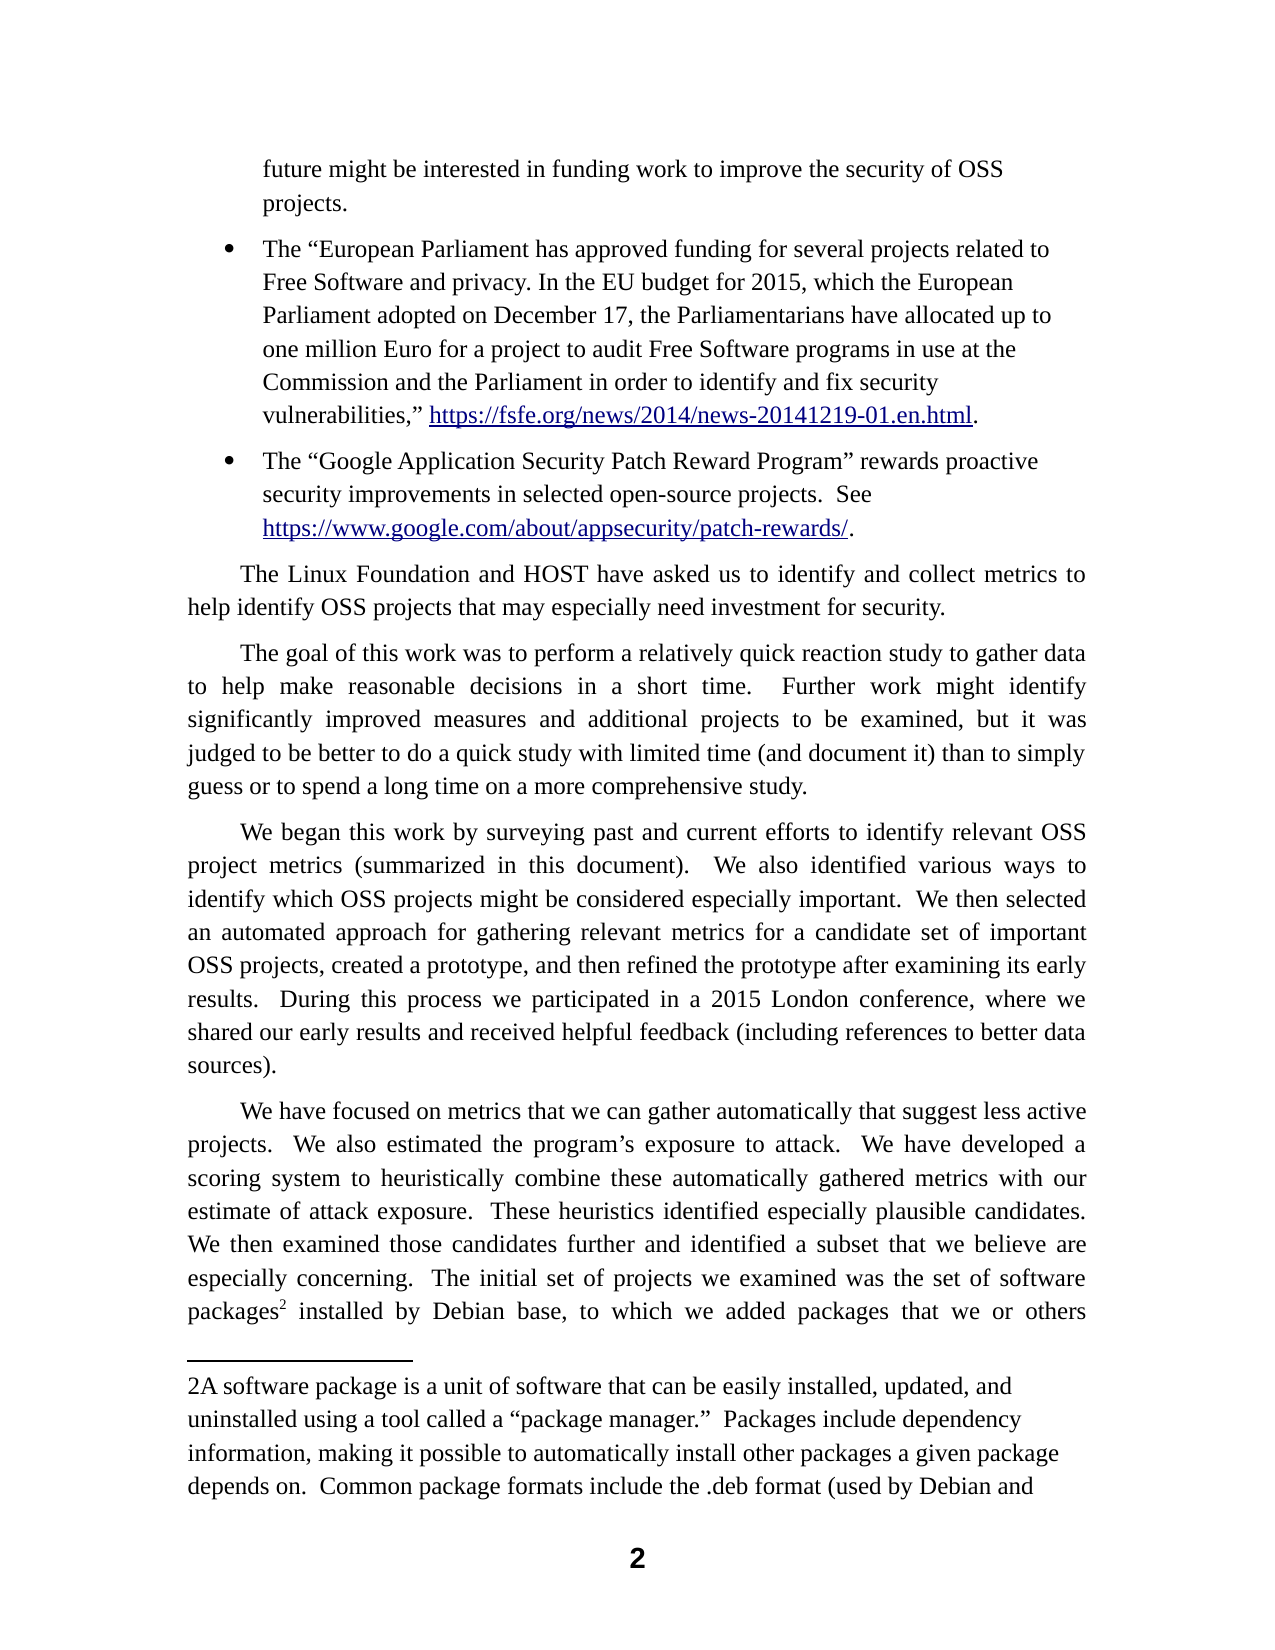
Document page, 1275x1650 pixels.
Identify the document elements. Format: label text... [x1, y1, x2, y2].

text The goal of this work was to perform a relatively quick reaction study to gather data to help make reasonable decisions in a short time. Further work might identify significantly improved measures and additional projects to be examined, but it was judged to be better to do a quick study with limited time (and document it) than to simply guess or to spend a long time on a more comprehensive study. [187, 633, 1087, 800]
text We began this work by surveying past and current efforts to identify relevant OSS project metrics (summarized in this document). We also identified various ways to identify which OSS projects might be considered especially important. We then selected an automated approach for gathering relevant metrics for a candidate set of important OSS projects, created a prototype, and then refined the prototype after examining its early results. During this process we participated in a 2015 London conference, where we shared our early results and received helpful feedback (including references to better data sources). [187, 812, 1087, 1079]
text We have focused on metrics that we can gather automatically that suggest less active projects. We also estimated the program’s exposure to attack. We have developed a scoring system to heuristically combine these automatically gathered metrics with our estimate of attack exposure. These heuristics identified especially plausible candidates. We then examined those candidates further and identified a subset that we believe are especially concerning. The initial set of projects we examined was the set of software packages installed by Debian base, to which we added packages that we or others [187, 1092, 1087, 1325]
list The “European Parliament has approved funding for several projects related to Free Software and privacy. In the EU budget for 2015, which the European Parliament adopted on December 17, the Parliamentarians have allocated up to one million Euro for a project to audit Free Software programs in use at the Commission and the Parliament in order to identify and fix security vulnerabilities,” https://fsfe.org/news/2014/news-20141219-01.en.html. [225, 229, 1087, 429]
list future might be interested in funding work to improve the security of OSS projects. [225, 150, 1087, 217]
text The Linux Foundation and HOST have asked us to identify and collect metrics to help identify OSS projects that may especially need investment for security. [187, 554, 1087, 621]
text A software package is a unit of software that can be easily installed, updated, and uninstalled using a tool called a “package manager.” Packages include dependency information, making it possible to automatically install other packages a given package depends on. Common package formats include the .deb format (used by Debian and [187, 1367, 1087, 1500]
list The “Google Application Security Patch Reward Program” rewards proactive security improvements in selected open-source projects. See https://www.google.com/about/appsecurity/patch-rewards/. [225, 442, 1087, 542]
